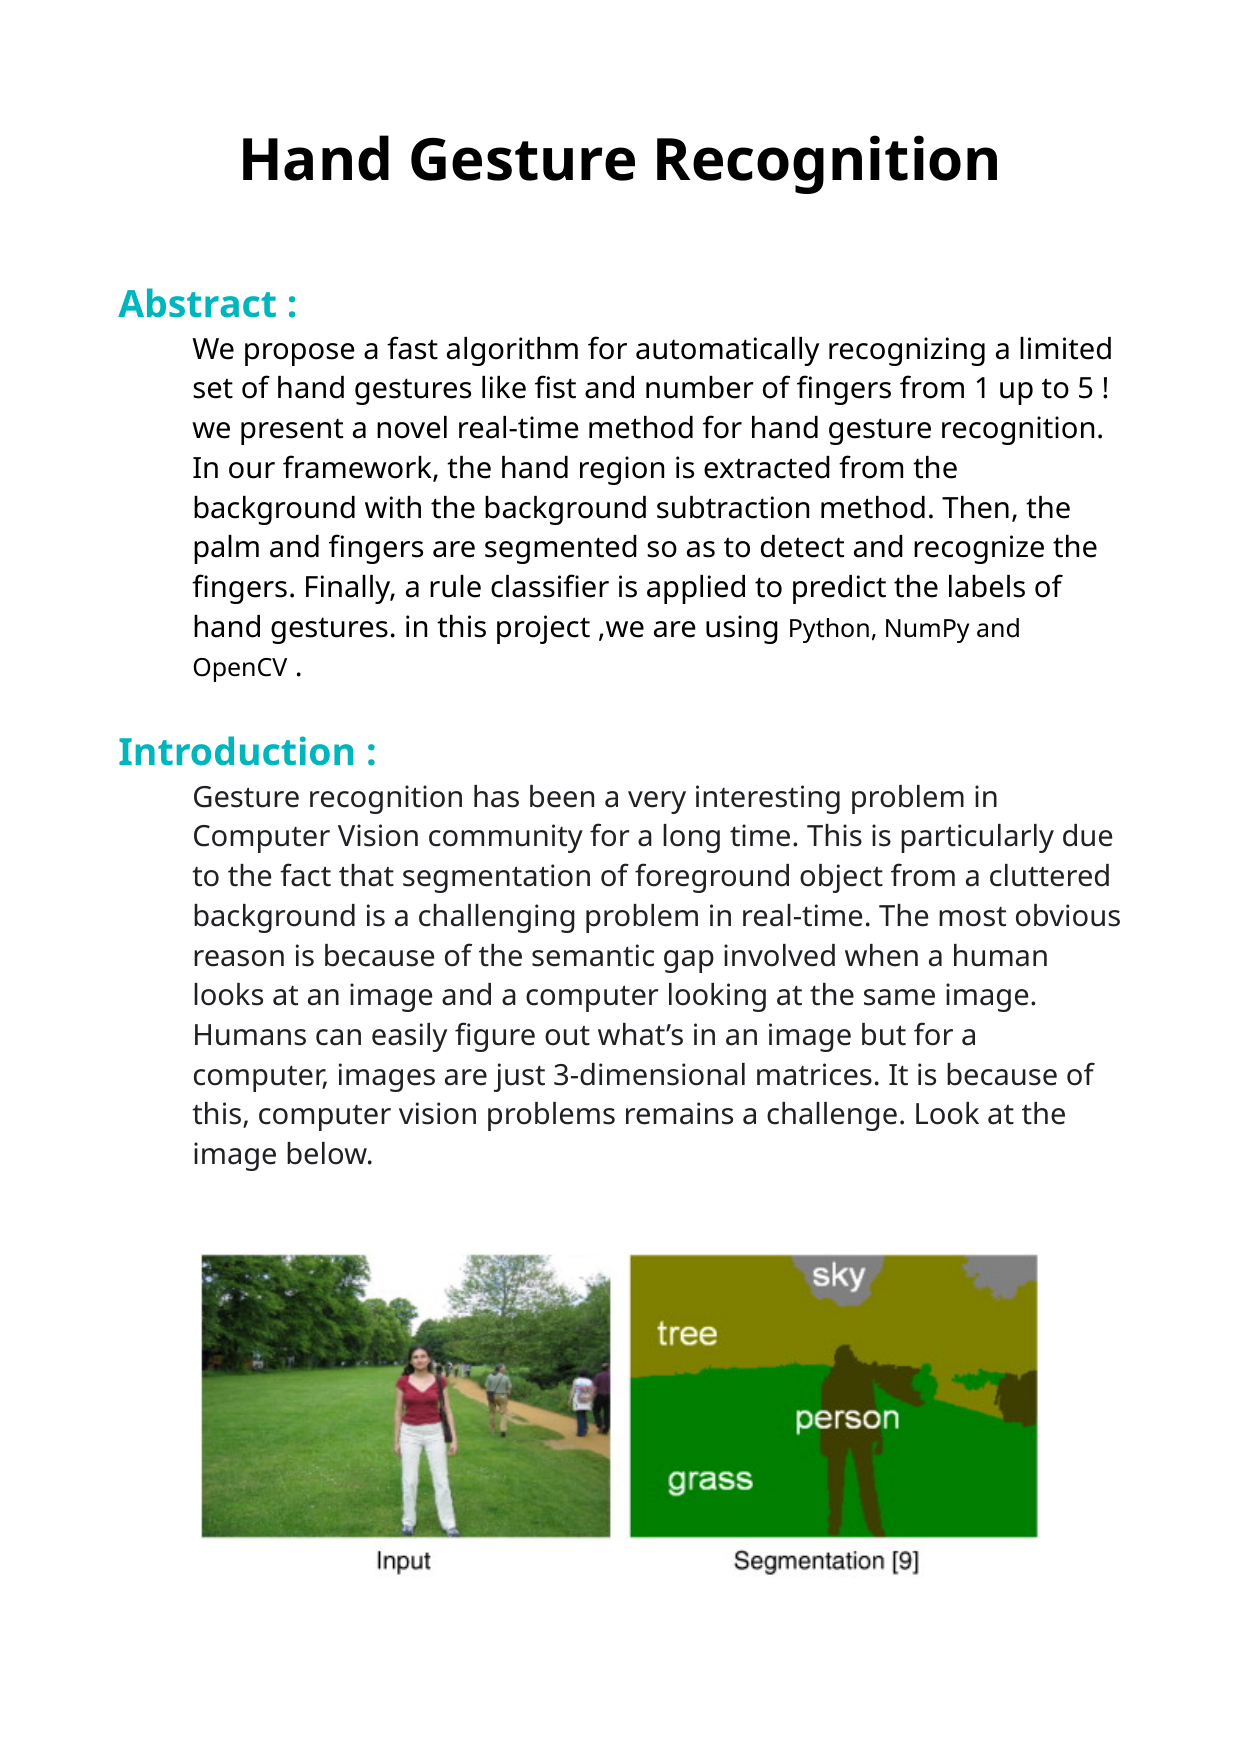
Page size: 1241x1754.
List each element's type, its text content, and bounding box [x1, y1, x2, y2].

text Abstract : [118, 277, 1122, 328]
text We propose a fast algorithm for automatically recognizing a limited set of hand gestures like fist and number of fingers from 1 up to 5 !we present a novel real-time method for hand gesture recognition. In our framework, the hand region is extracted from the background with the background subtraction method. Then, the palm and fingers are segmented so as to detect and recognize the fingers. Finally, a rule classifier is applied to predict the labels of hand gestures. in this project ,we are using Python, NumPy and OpenCV . [192, 328, 1122, 685]
text Hand Gesture Recognition [118, 118, 1122, 198]
text Gesture recognition has been a very interesting problem in Computer Vision community for a long time. This is particularly due to the fact that segmentation of foreground object from a cluttered background is a challenging problem in real-time. The most obvious reason is because of the semantic gap involved when a human looks at an image and a computer looking at the same image. Humans can easily figure out what’s in an image but for a computer, images are just 3-dimensional matrices. It is because of this, computer vision problems remains a challenge. Look at the image below. [192, 776, 1122, 1173]
picture [199, 1252, 1041, 1578]
text Introduction : [118, 725, 1122, 776]
